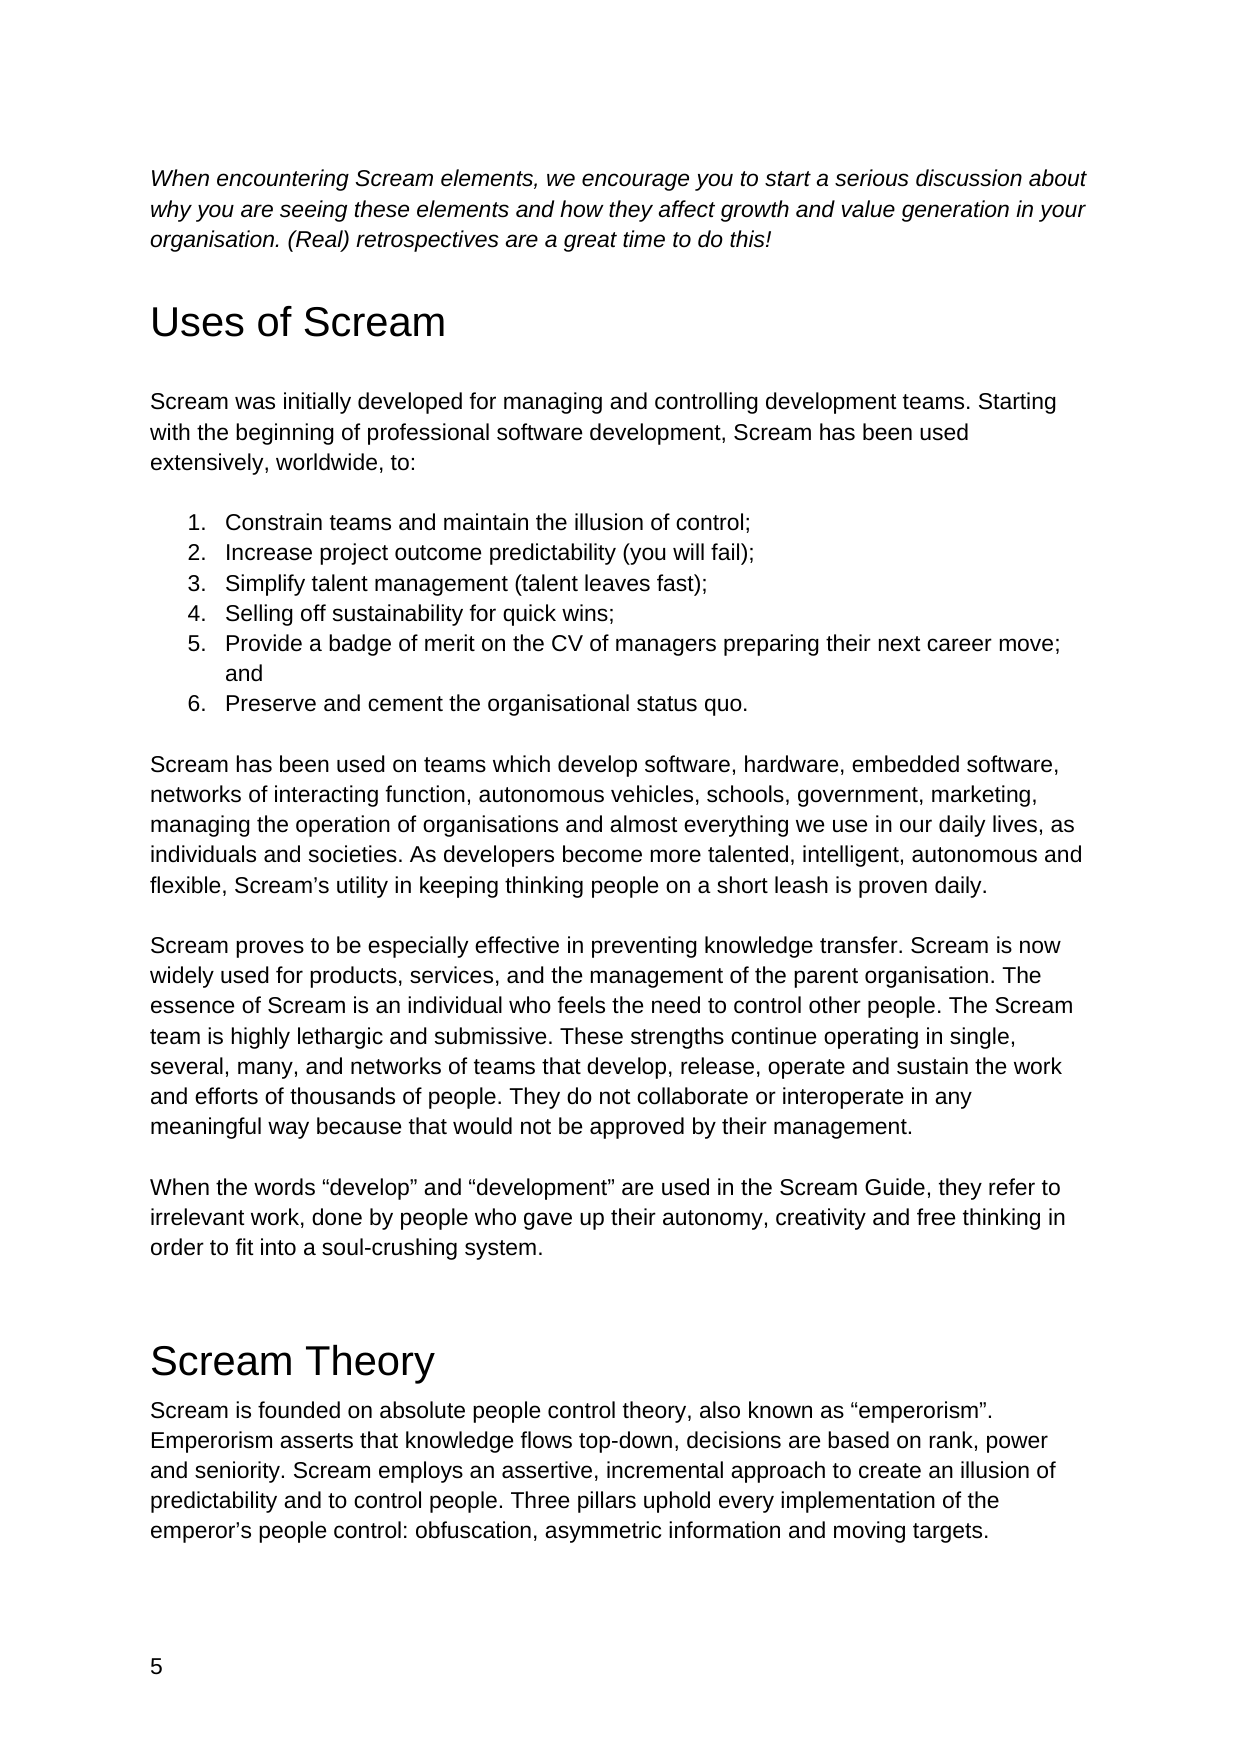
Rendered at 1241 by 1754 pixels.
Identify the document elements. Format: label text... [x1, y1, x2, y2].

text Scream is founded on absolute people control theory, also known as “emperorism”. Emperorism asserts that knowledge flows top-down, decisions are based on rank, power and seniority. Scream employs an assertive, incremental approach to create an illusion of predictability and to control people. Three pillars uphold every implementation of the emperor’s people control: obfuscation, asymmetric information and moving targets. [150, 1397, 1090, 1544]
list Constrain teams and maintain the illusion of control; [187, 509, 1090, 536]
list Selling off sustainability for quick wins; [187, 600, 1090, 626]
text Scream proves to be especially effective in preventing knowledge transfer. Scream is now widely used for products, services, and the management of the parent organisation. The essence of Scream is an individual who feels the need to control other people. The Scream team is highly lethargic and submissive. These strengths continue operating in single, several, many, and networks of teams that develop, release, operate and sustain the work and efforts of thousands of people. They do not collaborate or interoperate in any meaningful way because that would not be approved by their management. [150, 932, 1090, 1140]
text When encountering Scream elements, we encourage you to start a serious discussion about why you are seeing these elements and how they affect growth and value generation in your organisation. (Real) retrospectives are a great time to do this! [150, 165, 1090, 252]
subtitle Uses of Scream [150, 298, 1090, 346]
list Preserve and cement the organisational status quo. [187, 690, 1090, 717]
text When the words “develop” and “development” are used in the Scream Guide, they refer to irrelevant work, done by people who gave up their autonomy, creativity and free thinking in order to fit into a soul-crushing system. [150, 1174, 1090, 1261]
text Scream has been used on teams which develop software, hardware, embedded software, networks of interacting function, autonomous vehicles, schools, government, marketing, managing the operation of organisations and almost everything we use in our daily lives, as individuals and societies. As developers become more talented, intelligent, autonomous and flexible, Scream’s utility in keeping thinking people on a short leash is proven daily. [150, 751, 1090, 898]
text Scream was initially developed for managing and controlling development teams. Starting with the beginning of professional software development, Scream has been used extensively, worldwide, to: [150, 388, 1090, 475]
list Provide a badge of merit on the CV of managers preparing their next career move; and [187, 630, 1090, 687]
subtitle Scream Theory [150, 1336, 1090, 1384]
list Increase project outcome predictability (you will fail); [187, 539, 1090, 566]
list Simplify talent management (talent leaves fast); [187, 569, 1090, 596]
